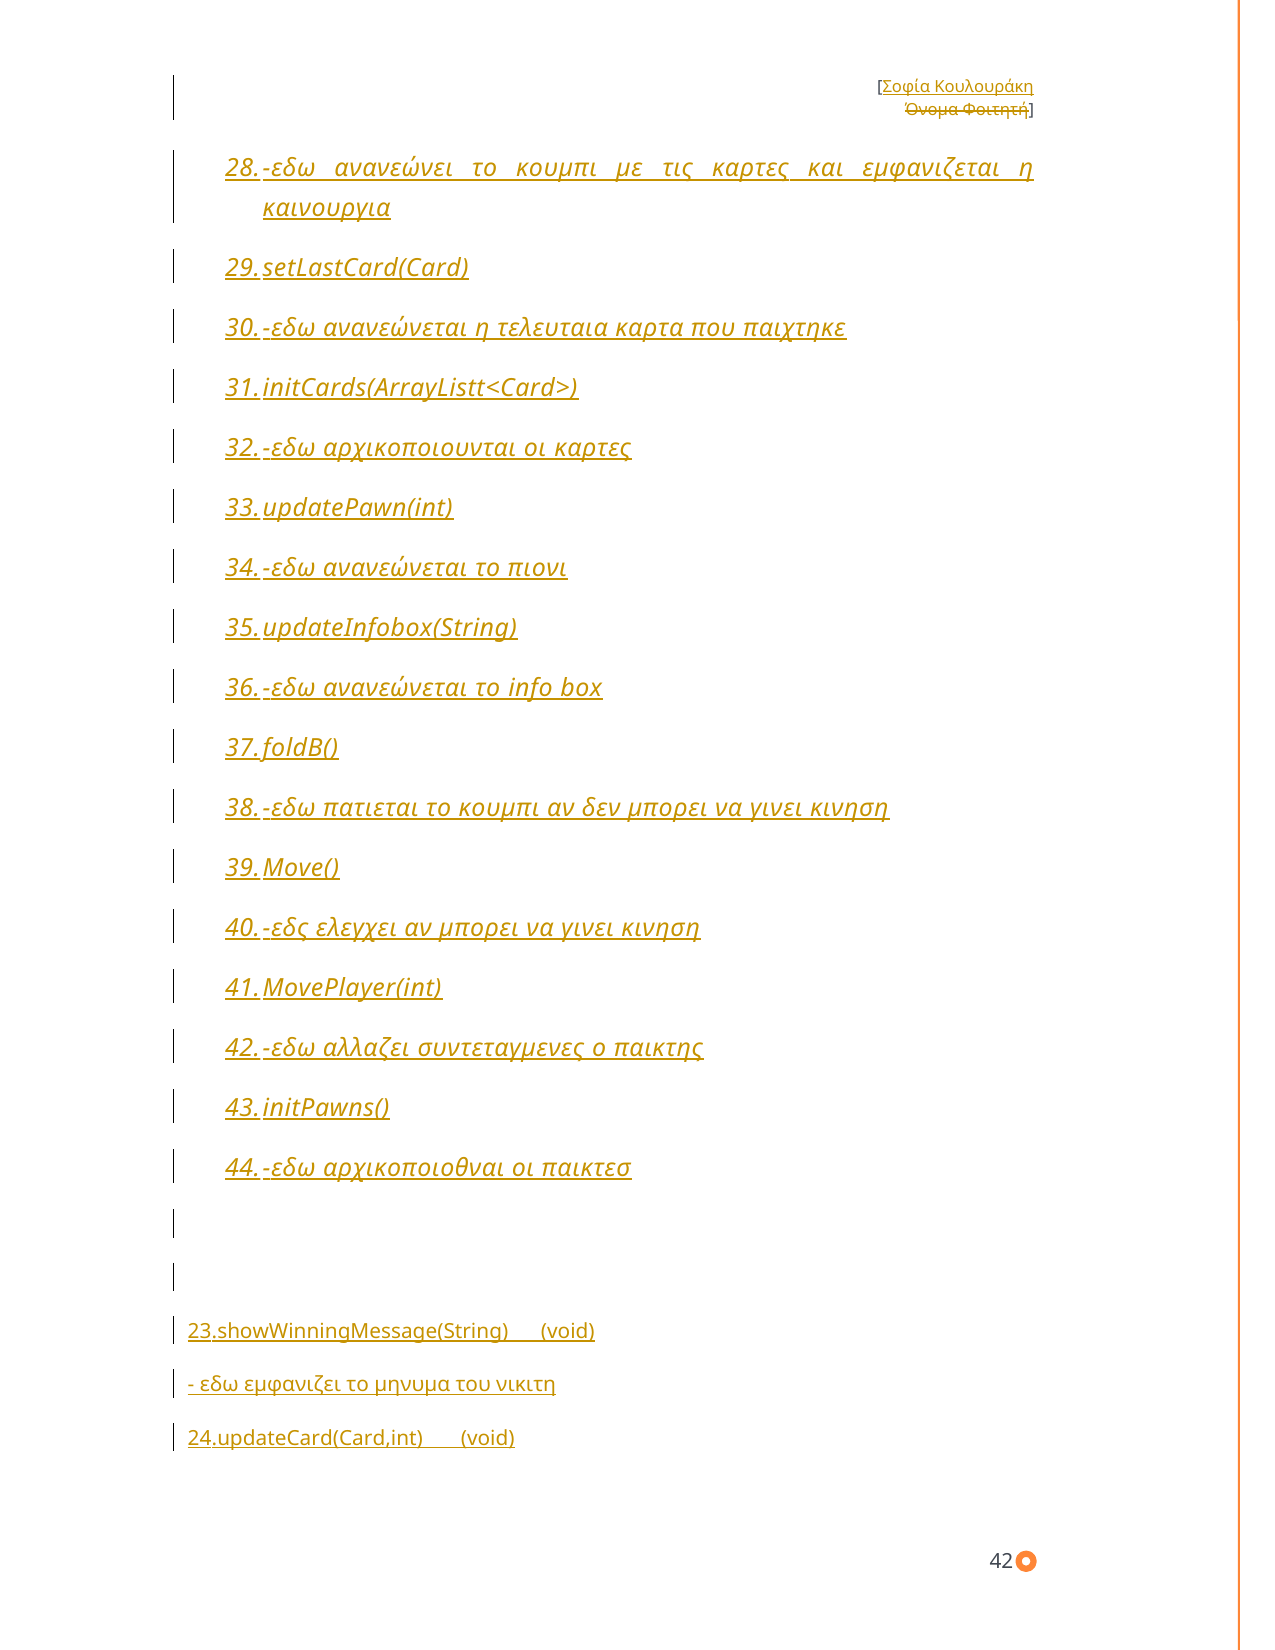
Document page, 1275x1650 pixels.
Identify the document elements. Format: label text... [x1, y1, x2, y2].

list foldB() [225, 729, 1034, 763]
text 24.updateCard(Card,int) (void) [187, 1423, 1034, 1451]
list -εδω αρχικοποιοθναι οι παικτεσ [225, 1149, 1034, 1183]
list updateInfobox(String) [225, 609, 1034, 643]
text - εδω εμφανιζει το μηνυμα του νικιτη [187, 1369, 1034, 1398]
list initPawns() [225, 1089, 1034, 1123]
list -εδω ανανεώνει το κουμπι με τις καρτες και εμφανιζεται η καινουργια [225, 150, 1034, 223]
list -εδω ανανεώνεται η τελευταια καρτα που παιχτηκε [225, 309, 1034, 343]
list initCards(ArrayListt<Card>) [225, 369, 1034, 403]
list -εδω ανανεώνεται το info box [225, 669, 1034, 703]
list Move() [225, 849, 1034, 883]
text 23.showWinningMessage(String) (void) [187, 1316, 1034, 1344]
list -εδω αλλαζει συντεταγμενες ο παικτης [225, 1029, 1034, 1063]
list -εδω πατιεται το κουμπι αν δεν μπορει να γινει κινηση [225, 789, 1034, 823]
list -εδω αρχικοποιουνται οι καρτες [225, 429, 1034, 463]
list MovePlayer(int) [225, 969, 1034, 1003]
list -εδω ανανεώνεται το πιονι [225, 549, 1034, 583]
list updatePawn(int) [225, 489, 1034, 523]
list setLastCard(Card) [225, 249, 1034, 283]
list -εδς ελεγχει αν μπορει να γινει κινηση [225, 909, 1034, 943]
